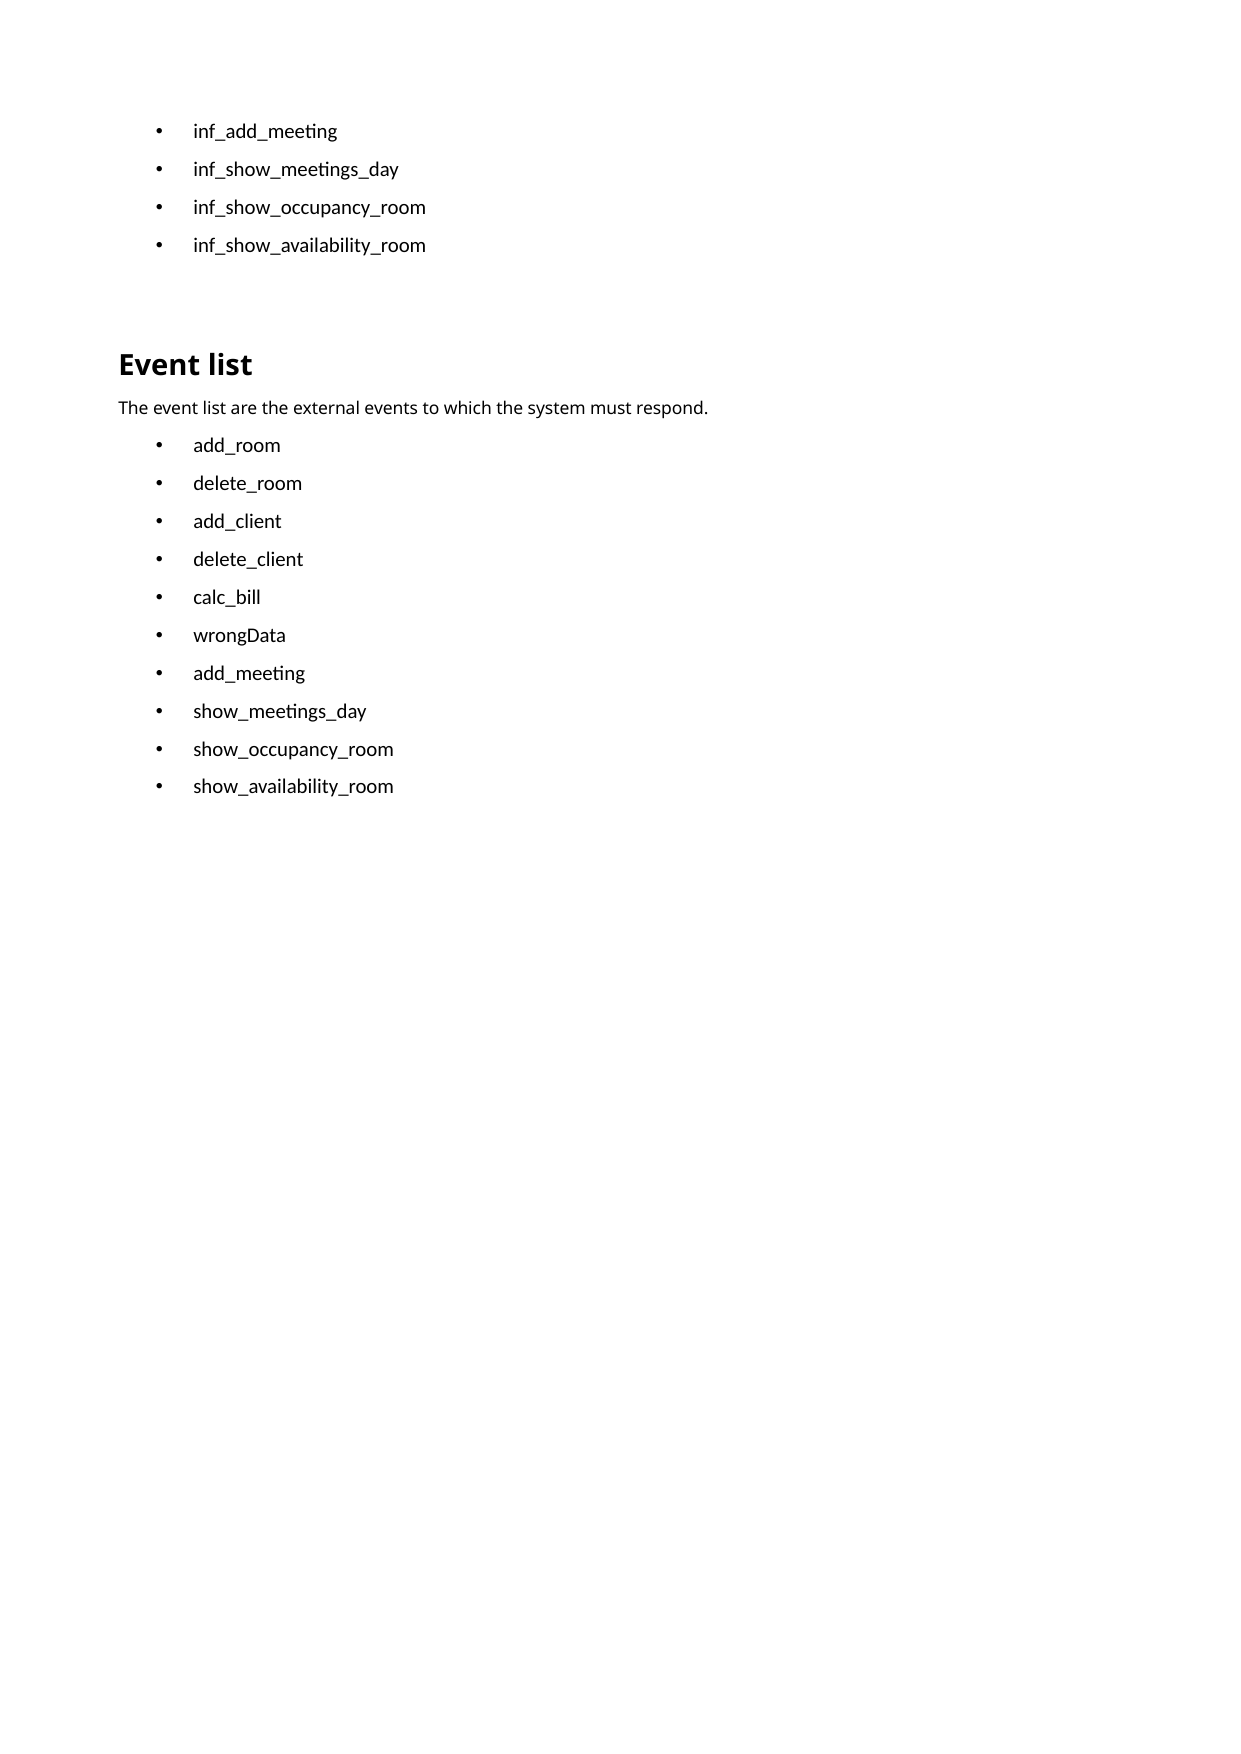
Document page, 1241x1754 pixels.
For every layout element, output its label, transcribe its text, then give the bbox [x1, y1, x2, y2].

list inf_add_meeting [156, 118, 1122, 143]
list delete_room [156, 470, 1122, 496]
list inf_show_meetings_day [156, 156, 1122, 181]
list add_client [156, 508, 1122, 534]
text Event list [118, 344, 1122, 384]
list wrongData [156, 622, 1122, 647]
list add_meeting [156, 660, 1122, 685]
list show_meetings_day [156, 698, 1122, 723]
list inf_show_availability_room [156, 232, 1122, 257]
list inf_show_occupancy_room [156, 194, 1122, 219]
list delete_client [156, 546, 1122, 572]
list add_room [156, 432, 1122, 458]
list calc_bill [156, 584, 1122, 609]
text The event list are the external events to which the system must respond. [118, 396, 1122, 420]
list show_availability_room [156, 774, 1122, 799]
list show_occupancy_room [156, 736, 1122, 761]
